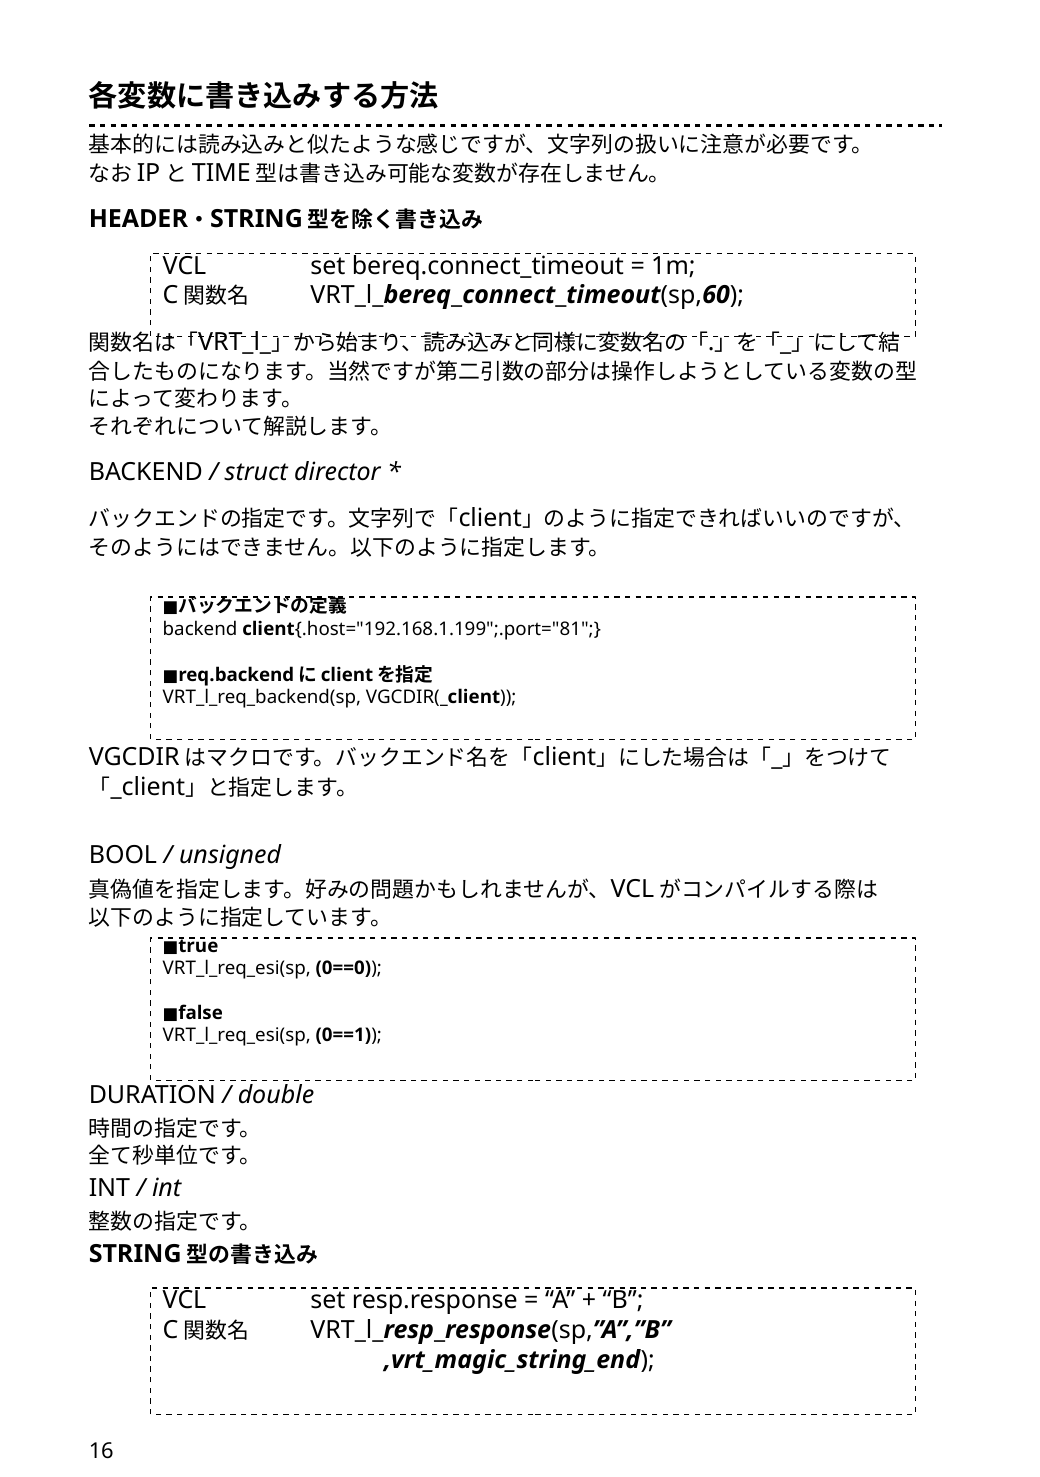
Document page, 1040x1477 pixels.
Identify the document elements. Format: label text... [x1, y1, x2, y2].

text 真偽値を指定します。好みの問題かもしれませんが、VCLがコンパイルする際は 以下のように指定しています。 [88, 870, 921, 932]
text DURATION / double [88, 1047, 921, 1111]
text VGCDIRはマクロです。バックエンド名を「client」にした場合は「_」をつけて「_client」と指定します。 [88, 709, 921, 802]
text HEADER・STRING型を除く書き込み [88, 201, 921, 235]
text 関数名は「VRT_l_」から始まり、読み込みと同様に変数名の「.」を「_」にして結合したものになります。当然ですが第二引数の部分は操作しようとしている変数の型によって変わります。 それぞれについて解説します。 [88, 324, 921, 441]
text VCL set bereq.connect_timeout = 1m; C関数名 VRT_l_bereq_connect_timeout(sp,60); [162, 247, 921, 311]
text バックエンドの指定です。文字列で「client」のように指定できればいいのですが、そのようにはできません。以下のように指定します。 [88, 500, 921, 591]
text INT / int [88, 1170, 921, 1204]
text ■バックエンドの定義 backend client{.host="192.168.1.199";.port="81";} ■req.backendにclientを指定 VRT_l_req_backend(sp, VGCDIR(_client)); [162, 591, 921, 709]
text ■true VRT_l_req_esi(sp, (0==0)); ■false VRT_l_req_esi(sp, (0==1)); [162, 932, 921, 1047]
text BACKEND / struct director * [88, 453, 921, 487]
text 整数の指定です。 [88, 1204, 921, 1236]
subtitle 各変数に書き込みする方法 [88, 72, 921, 114]
text VCL set resp.response = “A” + “B”; C関数名 VRT_l_resp_response(sp,”A”,”B” ,vrt_magic_string_end); [162, 1282, 921, 1376]
text 時間の指定です。 全て秒単位です。 [88, 1111, 921, 1170]
text BOOL / unsigned [88, 836, 921, 870]
text STRING型の書き込み [88, 1236, 921, 1269]
text 基本的には読み込みと似たような感じですが、文字列の扱いに注意が必要です。 なおIPとTIME型は書き込み可能な変数が存在しません。 [88, 127, 921, 188]
